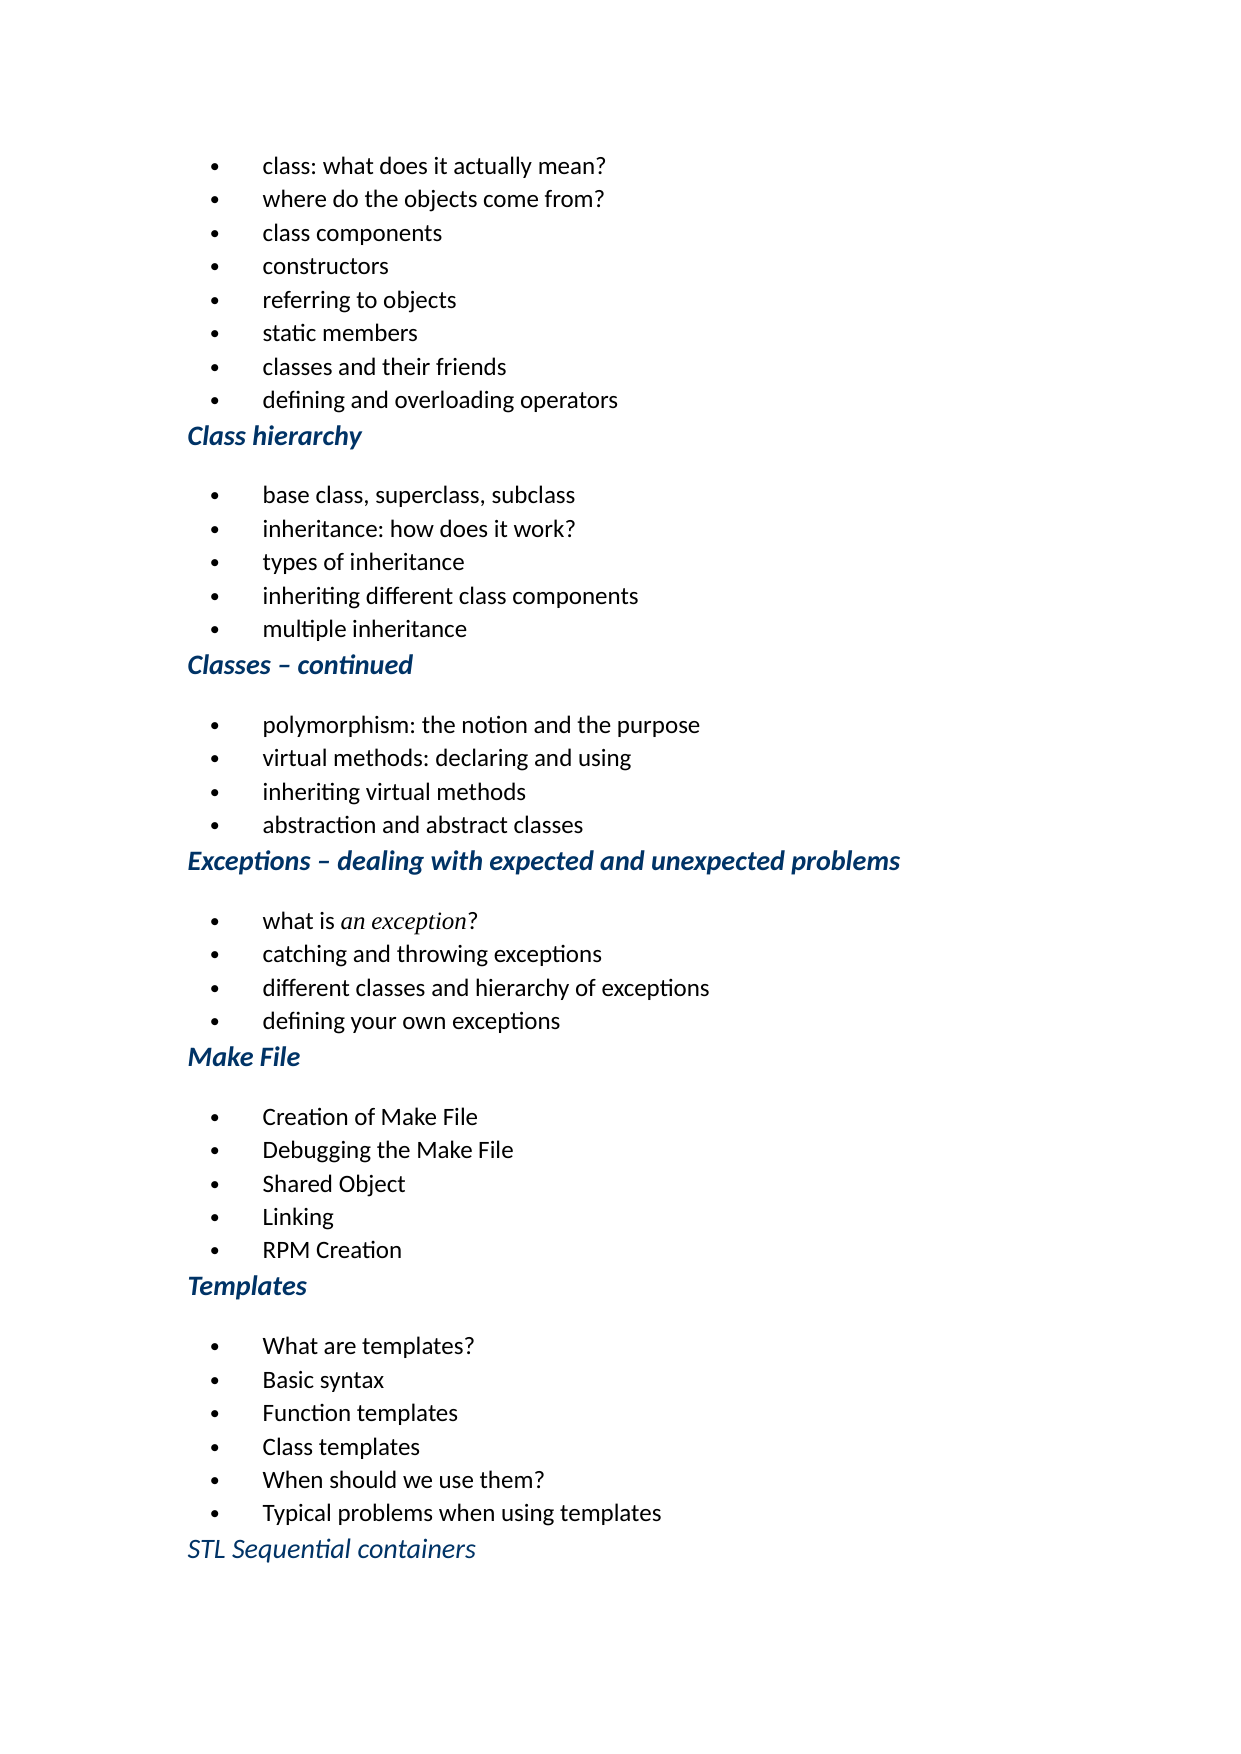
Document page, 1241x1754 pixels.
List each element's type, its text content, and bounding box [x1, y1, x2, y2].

list base class, superclass, subclass [211, 480, 1053, 510]
list Debugging the Make File [211, 1134, 1053, 1165]
list defining your own exceptions [211, 1005, 1053, 1036]
list Typical problems when using templates [211, 1497, 1053, 1528]
list constructors [211, 250, 1053, 281]
text STL Sequential containers [187, 1531, 1053, 1565]
list virtual methods: declaring and using [211, 742, 1053, 773]
list polymorphism: the notion and the purpose [211, 709, 1053, 739]
list static members [211, 317, 1053, 348]
text Make File [187, 1039, 1053, 1073]
list Linking [211, 1201, 1053, 1232]
list Function templates [211, 1397, 1053, 1428]
list different classes and hierarchy of exceptions [211, 972, 1053, 1002]
list catching and throwing exceptions [211, 938, 1053, 969]
list class: what does it actually mean? [211, 150, 1053, 181]
list Basic syntax [211, 1364, 1053, 1394]
list inheriting virtual methods [211, 776, 1053, 806]
list multiple inheritance [211, 613, 1053, 644]
list RPM Creation [211, 1235, 1053, 1265]
list defining and overloading operators [211, 384, 1053, 414]
text Templates [187, 1268, 1053, 1302]
list types of inheritance [211, 547, 1053, 577]
list Shared Object [211, 1168, 1053, 1198]
list referring to objects [211, 284, 1053, 314]
list What are templates? [211, 1330, 1053, 1361]
list abstraction and abstract classes [211, 809, 1053, 840]
list Class templates [211, 1431, 1053, 1461]
list When should we use them? [211, 1464, 1053, 1494]
list inheriting different class components [211, 580, 1053, 611]
list inheritance: how does it work? [211, 513, 1053, 544]
list class components [211, 217, 1053, 247]
text Classes – continued [187, 647, 1053, 681]
list Creation of Make File [211, 1101, 1053, 1131]
list classes and their friends [211, 351, 1053, 381]
list where do the objects come from? [211, 183, 1053, 214]
list what is an exception? [211, 905, 1053, 936]
text Class hierarchy [187, 417, 1053, 452]
text Exceptions – dealing with expected and unexpected problems [187, 843, 1053, 877]
